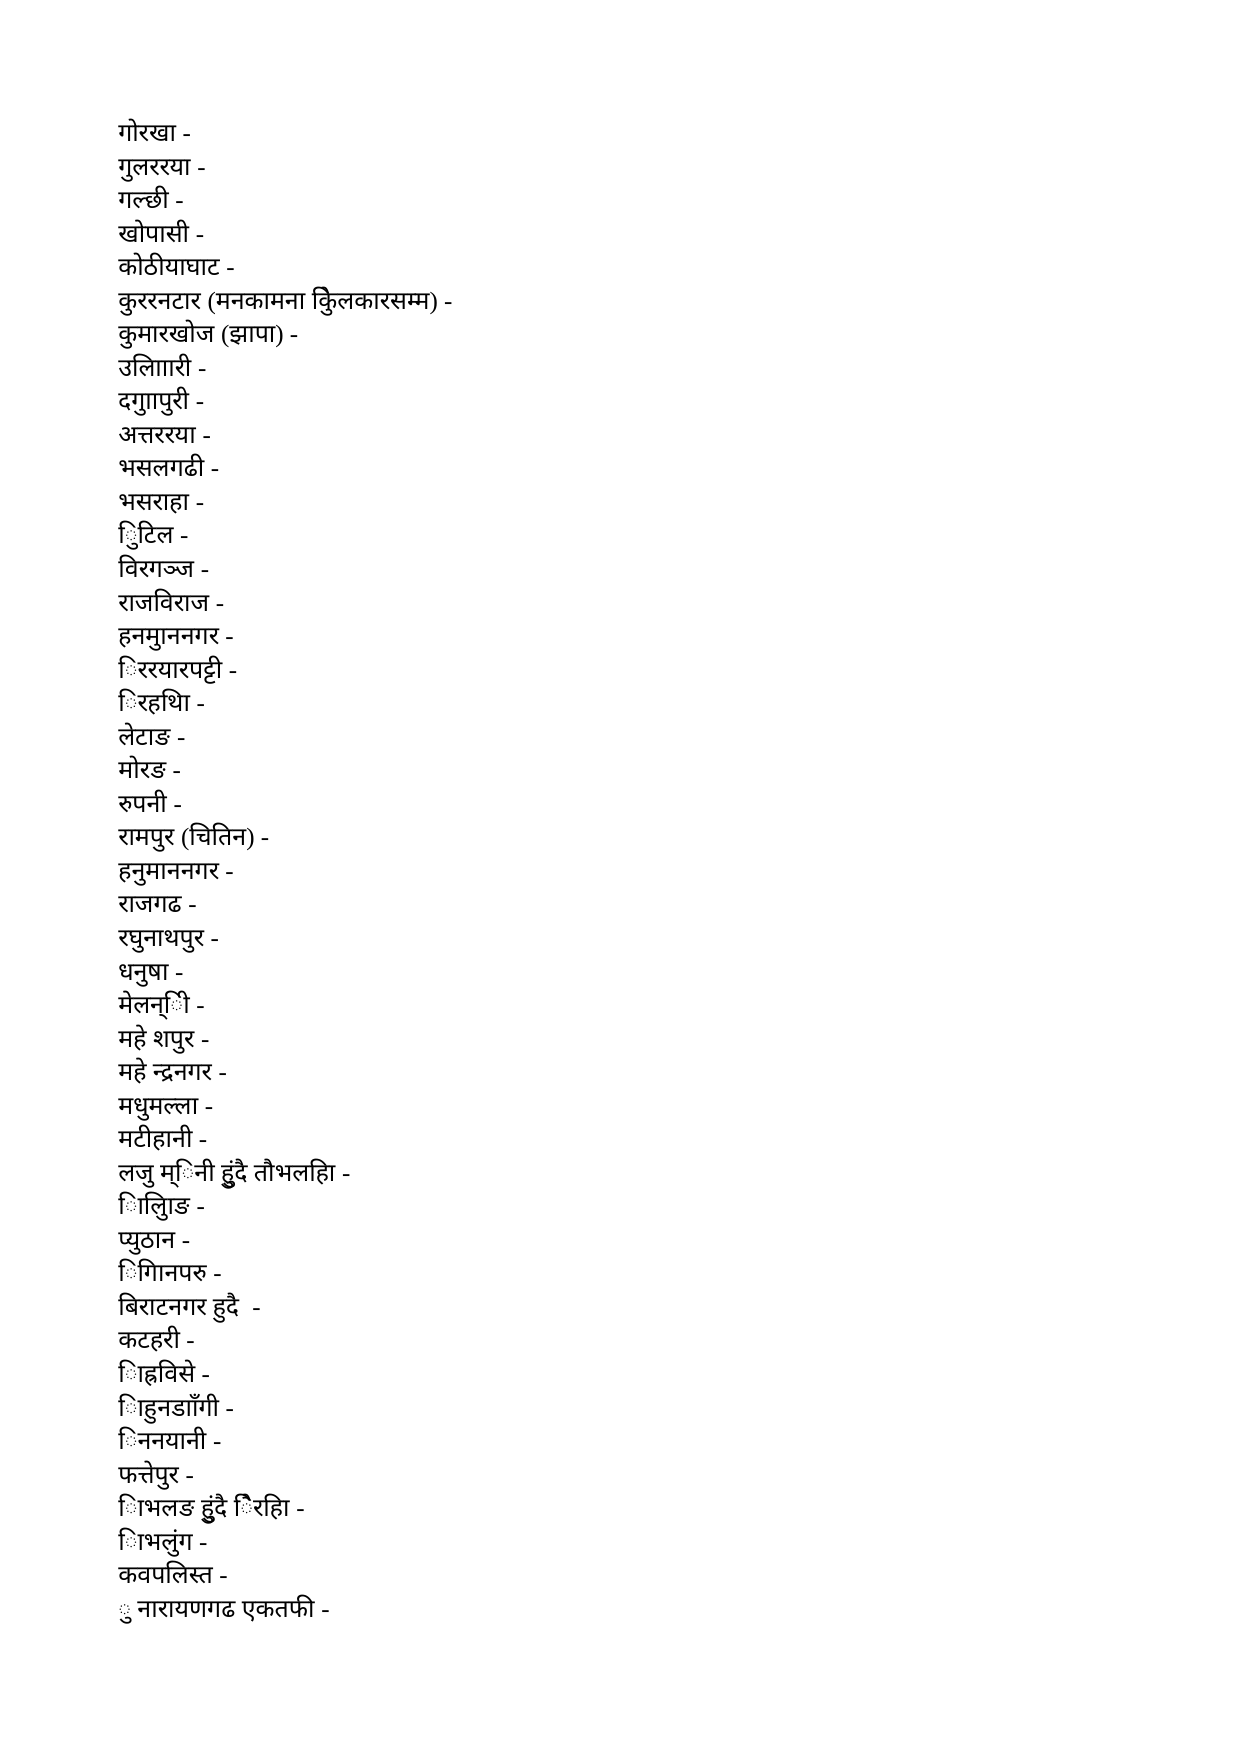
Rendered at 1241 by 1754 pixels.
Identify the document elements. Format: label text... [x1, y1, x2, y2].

text िालुिाङ - [118, 1191, 1122, 1225]
text हनुमाननगर - [118, 856, 1122, 889]
text मधुमल्ला - [118, 1091, 1122, 1124]
text कवपलिस्त - [118, 1560, 1122, 1594]
text कुररनटार (मनकामना केिुलकारसम्म) - [118, 286, 1122, 319]
text भसलगढी - [118, 453, 1122, 487]
text िररयारपट्टी - [118, 655, 1122, 688]
text महे न्द्रनगर - [118, 1057, 1122, 1091]
text िाहुनडााँगी - [118, 1393, 1122, 1426]
text िाह्रविसे - [118, 1359, 1122, 1393]
text प्युठान - [118, 1225, 1122, 1258]
text बिराटनगर हुदै - [118, 1292, 1122, 1326]
text खोपासी - [118, 219, 1122, 252]
text फत्तेपुर - [118, 1460, 1122, 1493]
text लजु म्िनी हुुंदै तौभलहिा - [118, 1158, 1122, 1191]
text लेटाङ - [118, 722, 1122, 755]
text विरगञ्ज - [118, 554, 1122, 588]
text गोरखा - [118, 118, 1122, 152]
text िगिानपरु - [118, 1258, 1122, 1292]
text गल्छी - [118, 185, 1122, 219]
text मोरङ - [118, 755, 1122, 789]
text मटीहानी - [118, 1124, 1122, 1158]
text उलाािारी - [118, 353, 1122, 386]
text हनमुाननगर - [118, 621, 1122, 655]
text कोठीयाघाट - [118, 252, 1122, 286]
text िुटिल - [118, 521, 1122, 554]
text रुपनी - [118, 789, 1122, 822]
text कुमारखोज (झापा) - [118, 319, 1122, 353]
text रामपुर (चितिन) - [118, 822, 1122, 856]
text अत्तररया - [118, 420, 1122, 453]
text िरहथिा - [118, 688, 1122, 722]
text दगुाापुरी - [118, 386, 1122, 420]
text कटहरी - [118, 1326, 1122, 1359]
text गुलररया - [118, 152, 1122, 185]
text धनुषा - [118, 957, 1122, 990]
text मेलन्िी - [118, 990, 1122, 1024]
text िाभलुंग - [118, 1527, 1122, 1560]
text महे शपुर - [118, 1024, 1122, 1057]
text िाभलङ हुुंदै िैरहिा - [118, 1493, 1122, 1527]
text भसराहा - [118, 487, 1122, 521]
text रघुनाथपुर - [118, 923, 1122, 957]
text राजविराज - [118, 588, 1122, 621]
text िननयानी - [118, 1426, 1122, 1460]
text ु नारायणगढ एकतफी - [118, 1594, 1122, 1627]
text राजगढ - [118, 889, 1122, 923]
